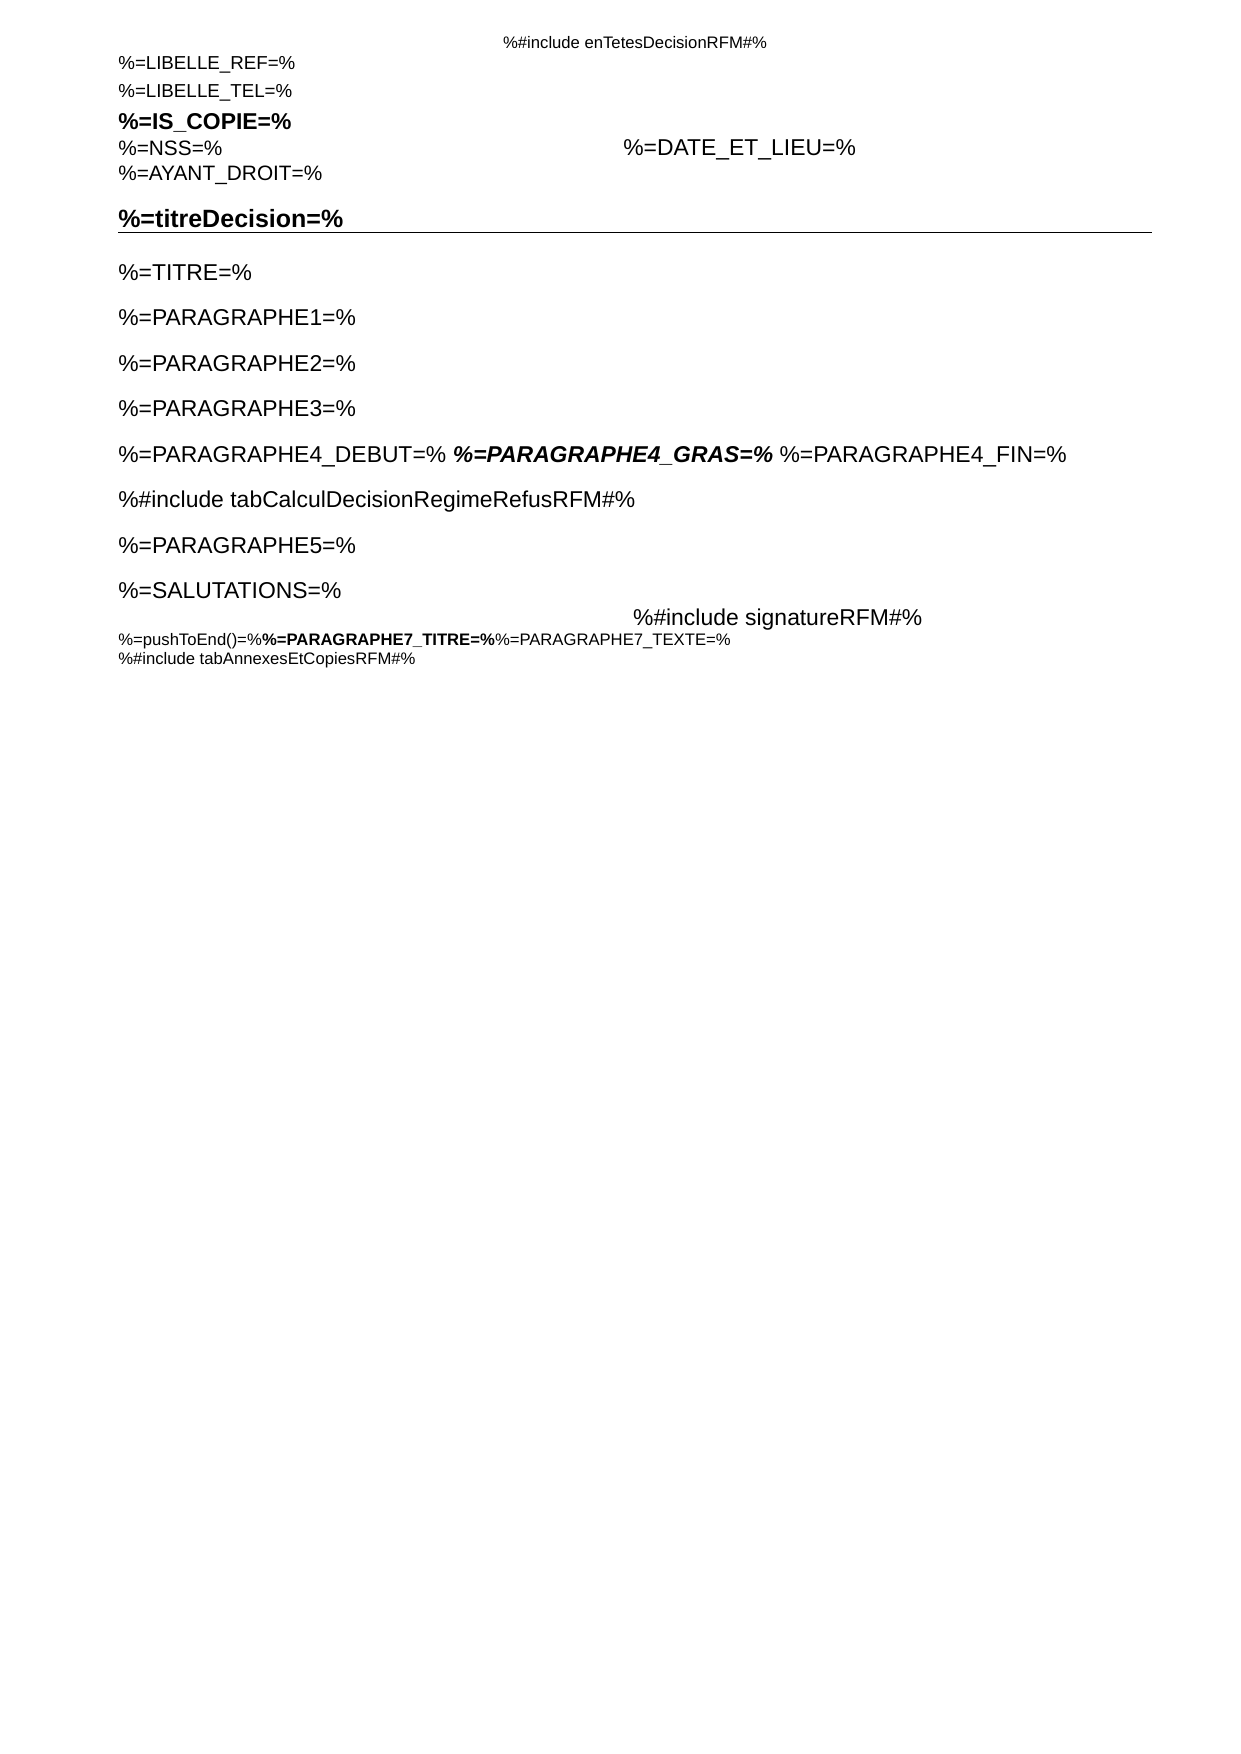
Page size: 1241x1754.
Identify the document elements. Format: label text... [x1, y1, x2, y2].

text %=NSS=% %=DATE_ET_LIEU=% [118, 134, 1152, 160]
text %=PARAGRAPHE1=% [118, 304, 1152, 330]
text %#include enTetesDecisionRFM#% [118, 32, 1152, 52]
text %=AYANT_DROIT=% [118, 160, 1152, 184]
text %=SALUTATIONS=% [118, 577, 1152, 603]
text %=LIBELLE_TEL=% [118, 80, 1152, 101]
text %#include tabAnnexesEtCopiesRFM#% [118, 649, 1152, 668]
text %=LIBELLE_REF=% [118, 52, 1152, 73]
text %#include signatureRFM#% [118, 603, 1152, 630]
text %=PARAGRAPHE2=% [118, 349, 1152, 376]
text %=PARAGRAPHE3=% [118, 395, 1152, 421]
text %#include tabCalculDecisionRegimeRefusRFM#% [118, 486, 1152, 512]
text %=IS_COPIE=% [118, 108, 1152, 134]
text %=TITRE=% [118, 258, 1152, 285]
text %=PARAGRAPHE5=% [118, 532, 1152, 558]
text %=titreDecision=% [118, 203, 1152, 232]
text %=PARAGRAPHE4_DEBUT=% %=PARAGRAPHE4_GRAS=% %=PARAGRAPHE4_FIN=% [118, 441, 1152, 467]
text %=pushToEnd()=%%=PARAGRAPHE7_TITRE=%%=PARAGRAPHE7_TEXTE=% [118, 630, 1152, 649]
